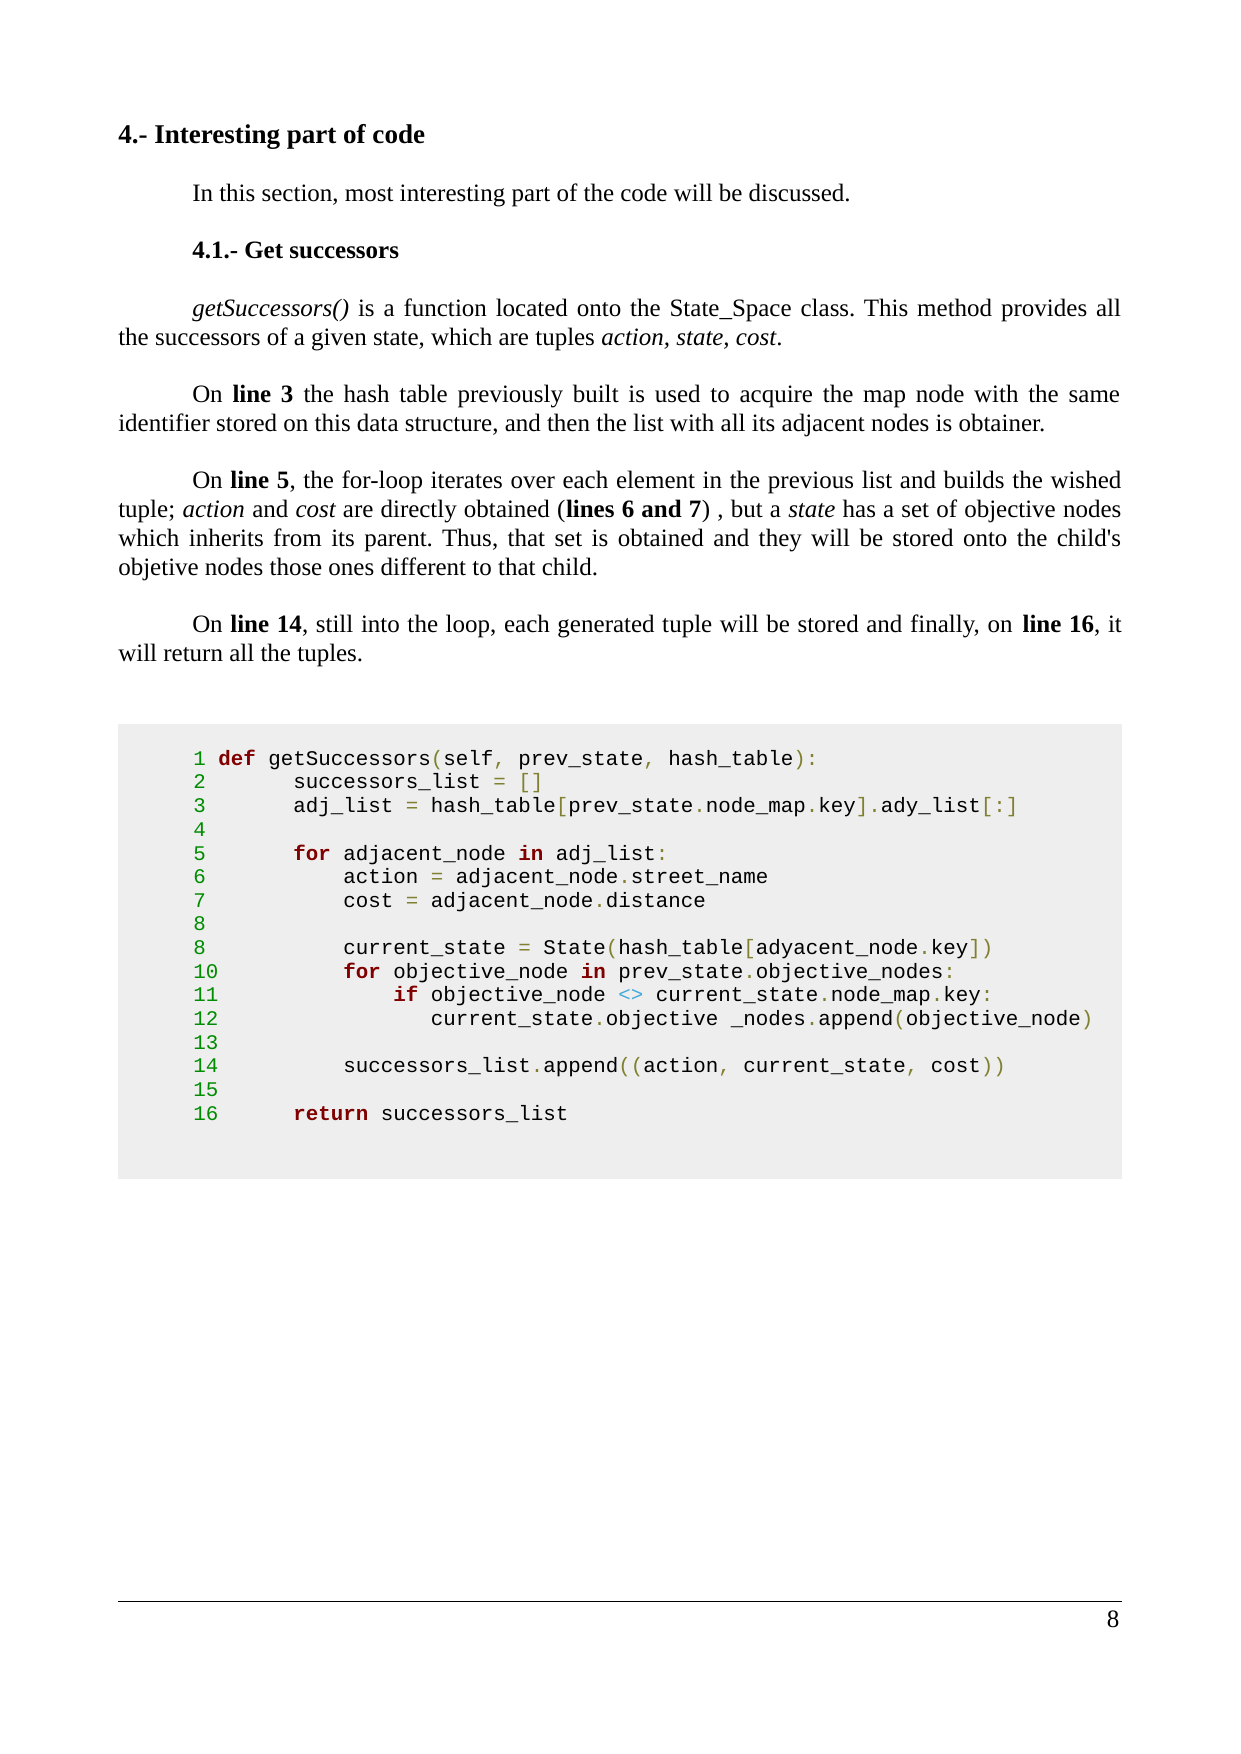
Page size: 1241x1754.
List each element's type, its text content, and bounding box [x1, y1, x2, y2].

text In this section, most interesting part of the code will be discussed. [118, 178, 1122, 207]
text On line 5, the for-loop iterates over each element in the previous list and builds the wished tuple; action and cost are directly obtained (lines 6 and 7) , but a state has a set of objective nodes which inherits from its parent. Thus, that set is obtained and they will be stored onto the child's objetive nodes those ones different to that child. [118, 466, 1122, 581]
text 6 action = adjacent_node.street_name [193, 866, 1122, 890]
text 13 [193, 1032, 1122, 1055]
text 8 current_state = State(hash_table[adyacent_node.key]) [193, 937, 1122, 961]
text 2 successors_list = [] [193, 772, 1122, 795]
text 7 cost = adjacent_node.distance [193, 890, 1122, 913]
text 5 for adjacent_node in adj_list: [193, 842, 1122, 866]
text On line 14, still into the loop, each generated tuple will be stored and finally, on line 16, it will return all the tuples. [118, 609, 1122, 667]
text 11 if objective_node <> current_state.node_map.key: [193, 984, 1122, 1008]
text 4 [193, 819, 1122, 842]
text 8 [193, 913, 1122, 937]
text 16 return successors_list [193, 1103, 1122, 1126]
text getSuccessors() is a function located onto the State_Space class. This method provides all the successors of a given state, which are tuples action, state, cost. [118, 293, 1122, 351]
text 15 [193, 1079, 1122, 1103]
text 4.- Interesting part of code [118, 118, 1122, 149]
text On line 3 the hash table previously built is used to acquire the map node with the same identifier stored on this data structure, and then the list with all its adjacent nodes is obtainer. [118, 379, 1122, 437]
text 3 adj_list = hash_table[prev_state.node_map.key].ady_list[:] [193, 795, 1122, 819]
text 1 def getSuccessors(self, prev_state, hash_table): [193, 748, 1122, 772]
text 10 for objective_node in prev_state.objective_nodes: [193, 961, 1122, 984]
text 12 current_state.objective _nodes.append(objective_node) [193, 1008, 1122, 1032]
text 4.1.- Get successors [118, 236, 1122, 264]
text 14 successors_list.append((action, current_state, cost)) [193, 1055, 1122, 1079]
